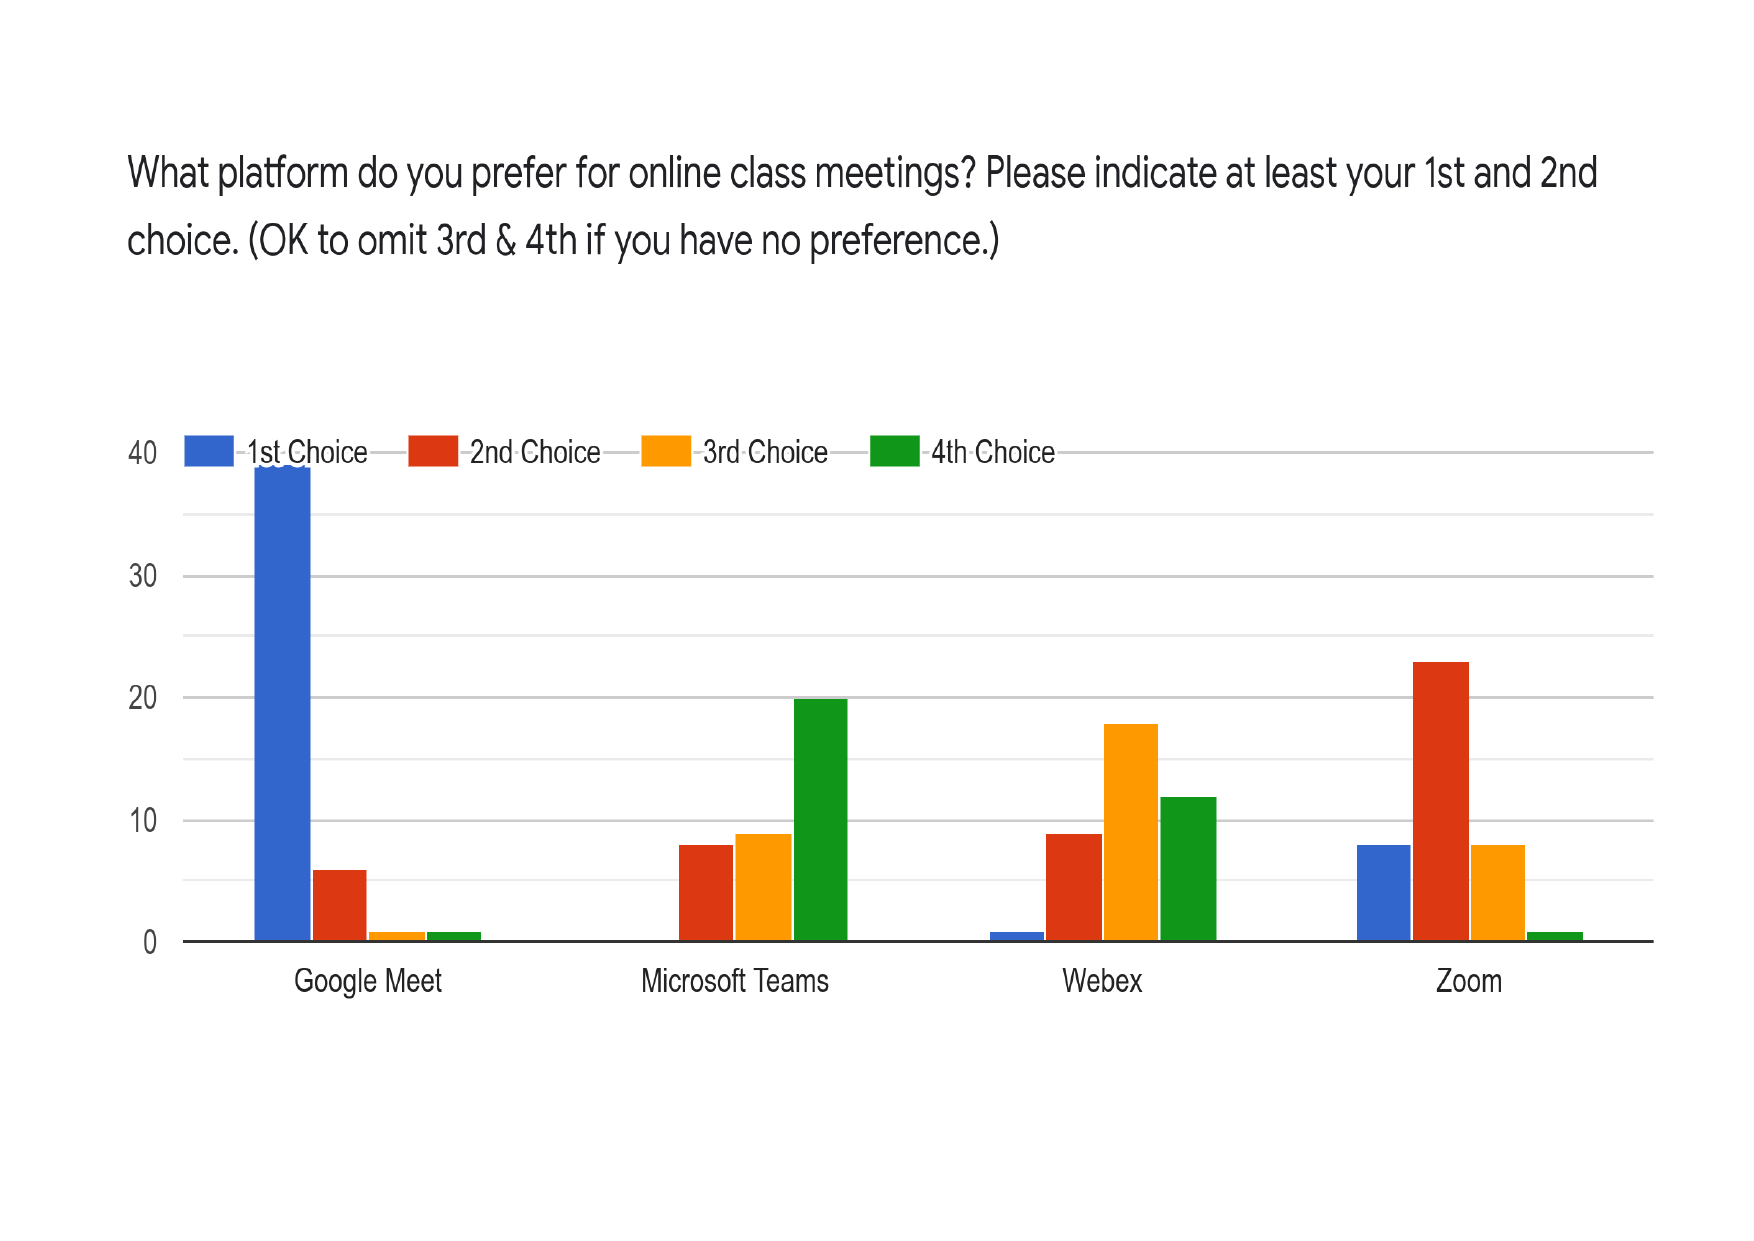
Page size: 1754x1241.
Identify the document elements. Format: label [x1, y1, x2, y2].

picture [75, 75, 1654, 1148]
